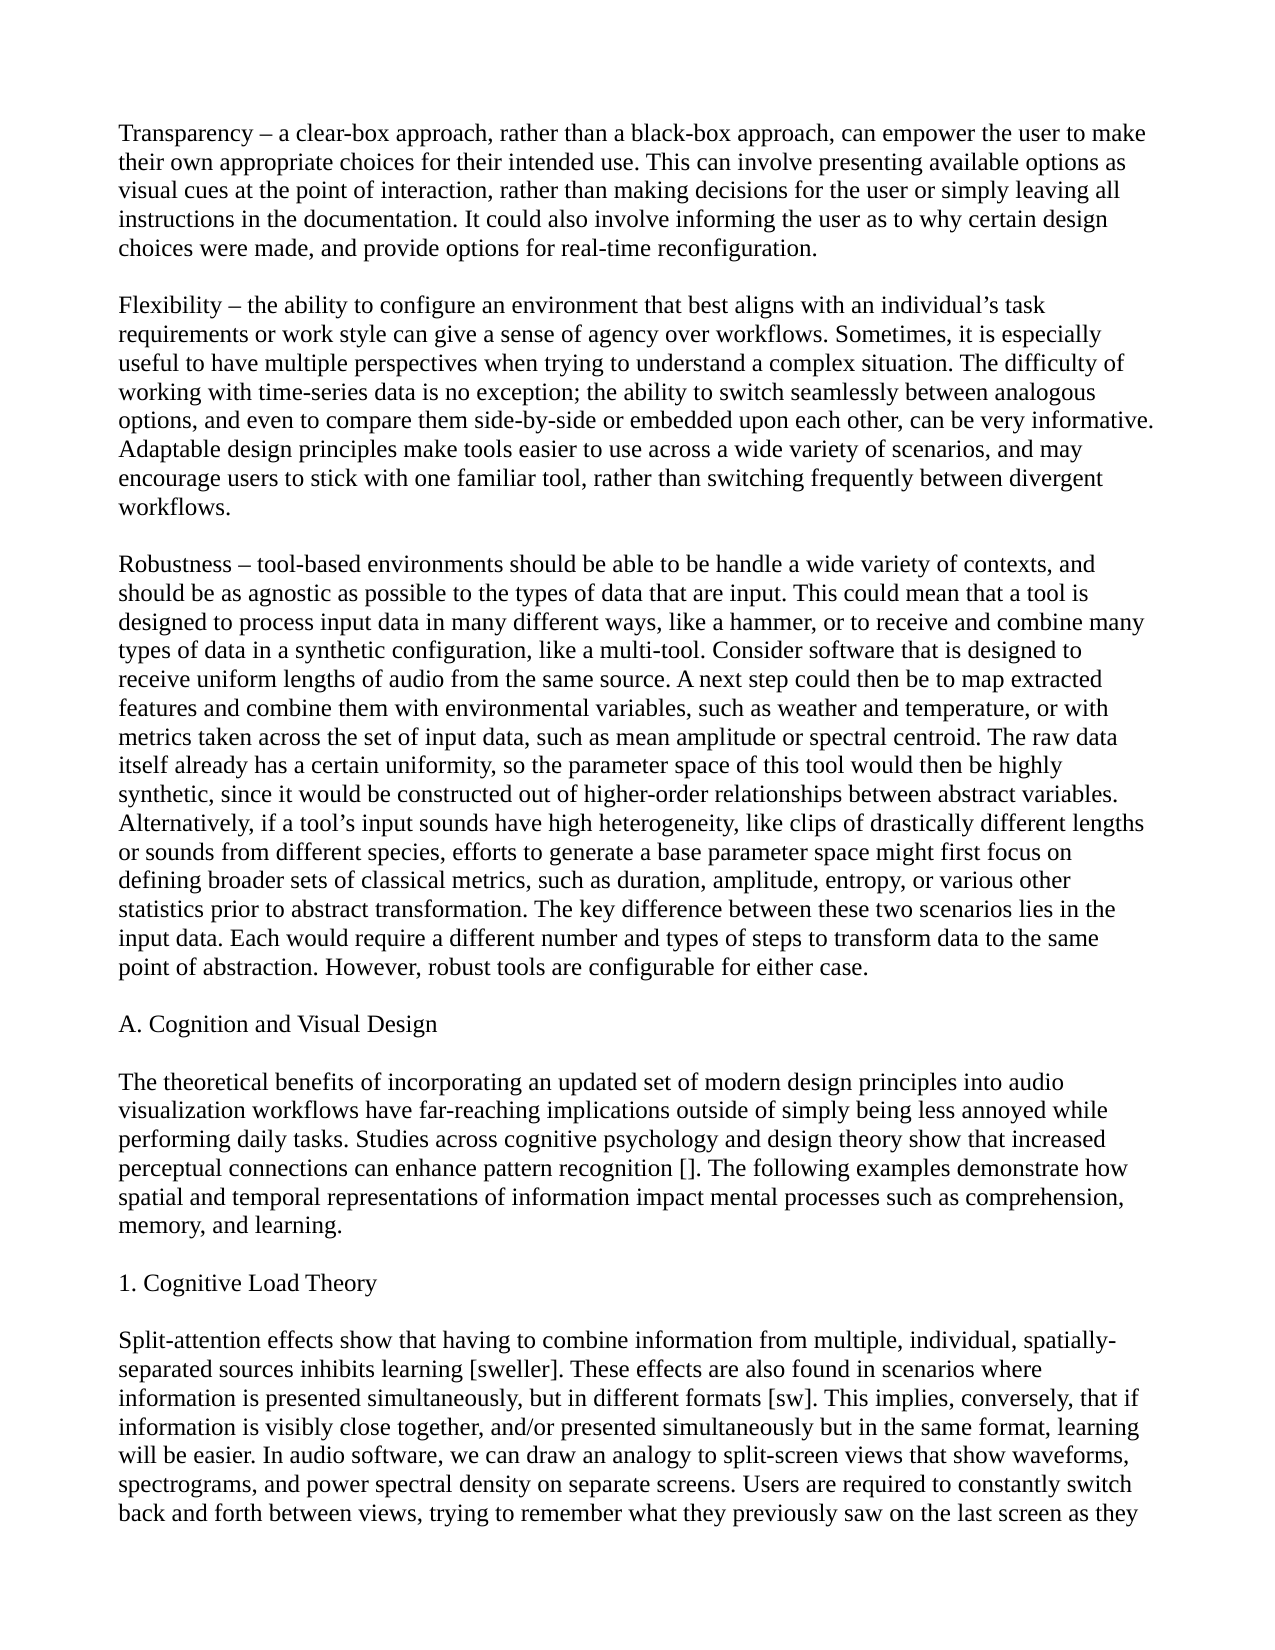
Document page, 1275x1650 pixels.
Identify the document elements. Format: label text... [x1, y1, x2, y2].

text The theoretical benefits of incorporating an updated set of modern design principles into audio visualization workflows have far-reaching implications outside of simply being less annoyed while performing daily tasks. Studies across cognitive psychology and design theory show that increased perceptual connections can enhance pattern recognition []. The following examples demonstrate how spatial and temporal representations of information impact mental processes such as comprehension, memory, and learning. [118, 1067, 1157, 1239]
text Robustness – tool-based environments should be able to be handle a wide variety of contexts, and should be as agnostic as possible to the types of data that are input. This could mean that a tool is designed to process input data in many different ways, like a hammer, or to receive and combine many types of data in a synthetic configuration, like a multi-tool. Consider software that is designed to receive uniform lengths of audio from the same source. A next step could then be to map extracted features and combine them with environmental variables, such as weather and temperature, or with metrics taken across the set of input data, such as mean amplitude or spectral centroid. The raw data itself already has a certain uniformity, so the parameter space of this tool would then be highly synthetic, since it would be constructed out of higher-order relationships between abstract variables. Alternatively, if a tool’s input sounds have high heterogeneity, like clips of drastically different lengths or sounds from different species, efforts to generate a base parameter space might first focus on defining broader sets of classical metrics, such as duration, amplitude, entropy, or various other statistics prior to abstract transformation. The key difference between these two scenarios lies in the input data. Each would require a different number and types of steps to transform data to the same point of abstraction. However, robust tools are configurable for either case. [118, 549, 1157, 981]
text 1. Cognitive Load Theory [118, 1268, 1157, 1297]
text Flexibility – the ability to configure an environment that best aligns with an individual’s task requirements or work style can give a sense of agency over workflows. Sometimes, it is especially useful to have multiple perspectives when trying to understand a complex situation. The difficulty of working with time-series data is no exception; the ability to switch seamlessly between analogous options, and even to compare them side-by-side or embedded upon each other, can be very informative. Adaptable design principles make tools easier to use across a wide variety of scenarios, and may encourage users to stick with one familiar tool, rather than switching frequently between divergent workflows. [118, 291, 1157, 521]
text Split-attention effects show that having to combine information from multiple, individual, spatially-separated sources inhibits learning [sweller]. These effects are also found in scenarios where information is presented simultaneously, but in different formats [sw]. This implies, conversely, that if information is visibly close together, and/or presented simultaneously but in the same format, learning will be easier. In audio software, we can draw an analogy to split-screen views that show waveforms, spectrograms, and power spectral density on separate screens. Users are required to constantly switch back and forth between views, trying to remember what they previously saw on the last screen as they [118, 1326, 1157, 1527]
text Transparency – a clear-box approach, rather than a black-box approach, can empower the user to make their own appropriate choices for their intended use. This can involve presenting available options as visual cues at the point of interaction, rather than making decisions for the user or simply leaving all instructions in the documentation. It could also involve informing the user as to why certain design choices were made, and provide options for real-time reconfiguration. [118, 118, 1157, 262]
text A. Cognition and Visual Design [118, 1009, 1157, 1038]
